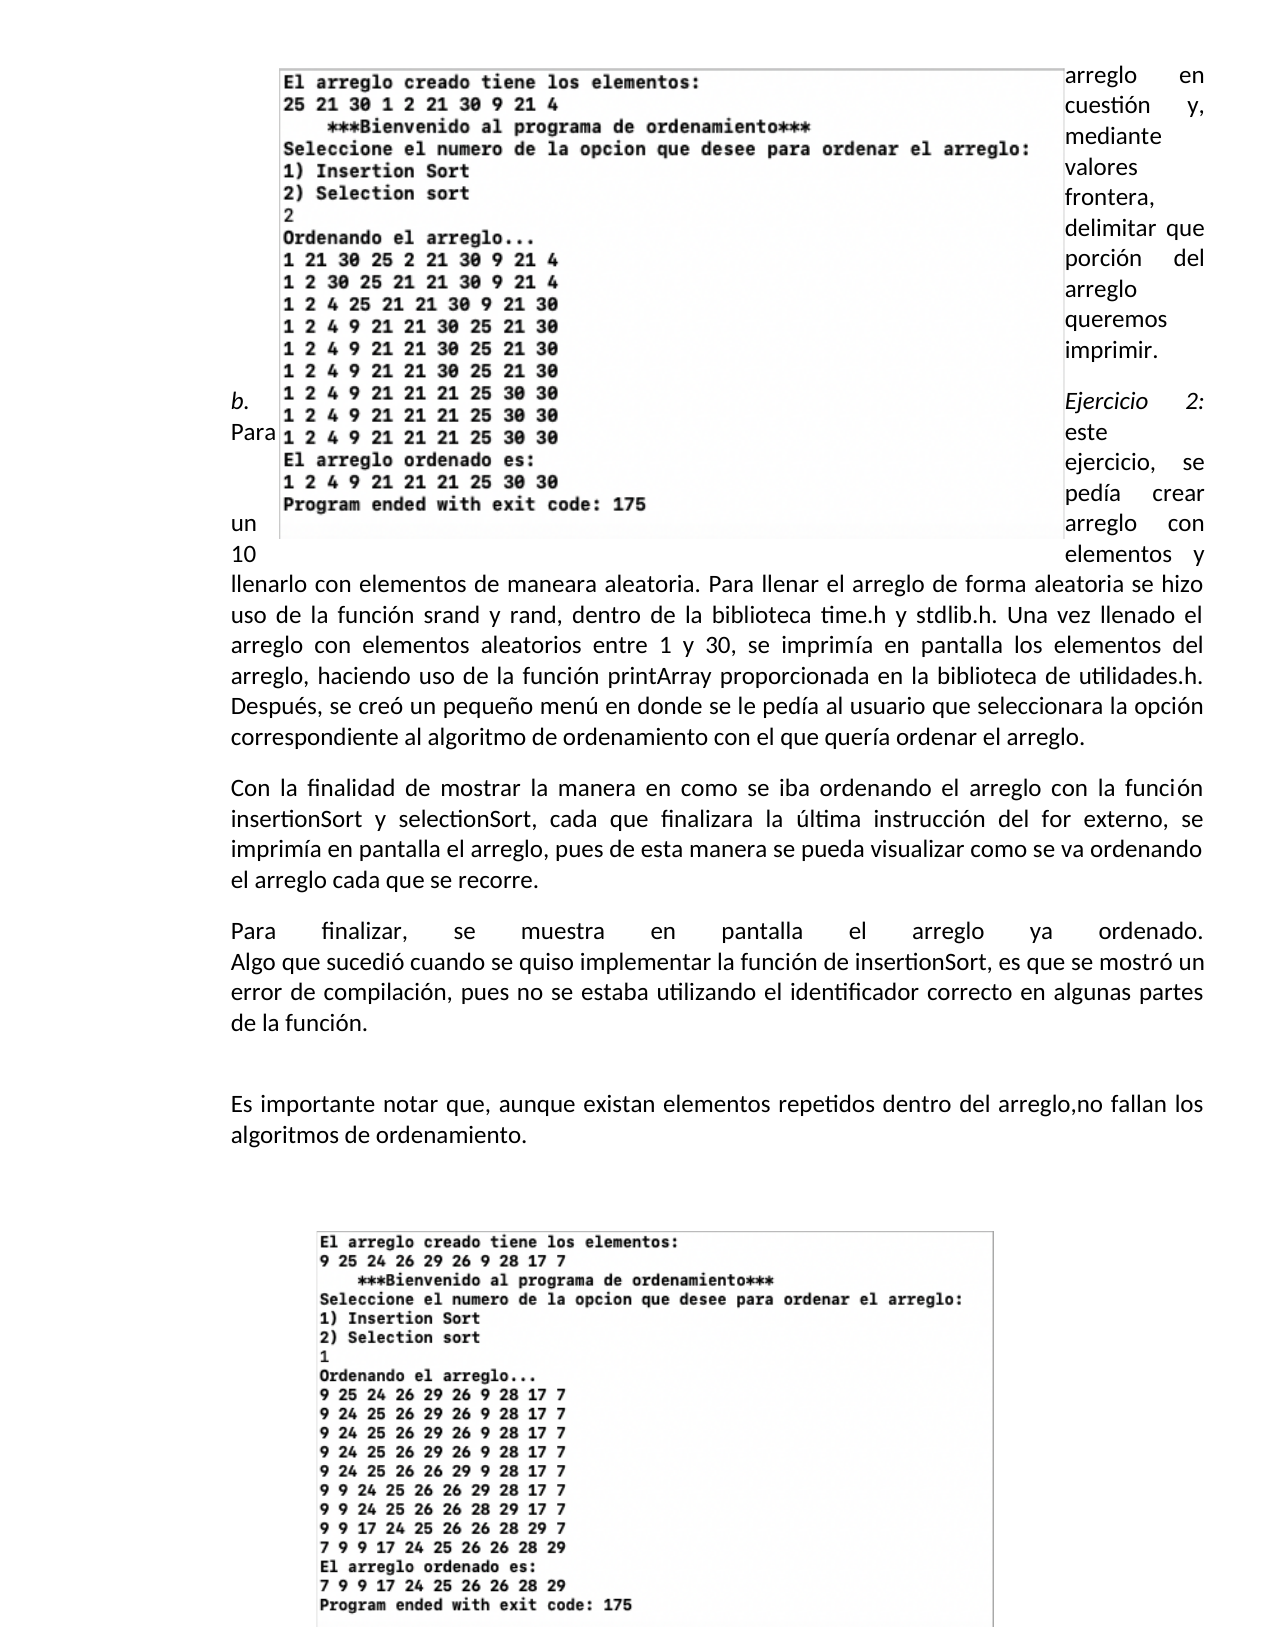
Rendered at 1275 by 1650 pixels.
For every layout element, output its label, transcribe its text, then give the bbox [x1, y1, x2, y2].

text arreglo en cuestión y, mediante valores frontera, delimitar que porción del arreglo queremos imprimir. [231, 59, 1205, 364]
text b. Ejercicio 2: Para este ejercicio, se pedía crear un arreglo con 10 elementos y llenarlo con elementos de maneara aleatoria. Para llenar el arreglo de forma aleatoria se hizo uso de la función srand y rand, dentro de la biblioteca time.h y stdlib.h. Una vez llenado el arreglo con elementos aleatorios entre 1 y 30, se imprimía en pantalla los elementos del arreglo, haciendo uso de la función printArray proporcionada en la biblioteca de utilidades.h. Después, se creó un pequeño menú en donde se le pedía al usuario que seleccionara la opción correspondiente al algoritmo de ordenamiento con el que quería ordenar el arreglo. [231, 385, 1205, 751]
text Con la finalidad de mostrar la manera en como se iba ordenando el arreglo con la función insertionSort y selectionSort, cada que finalizara la última instrucción del for externo, se imprimía en pantalla el arreglo, pues de esta manera se pueda visualizar como se va ordenando el arreglo cada que se recorre. [231, 772, 1205, 894]
text Es importante notar que, aunque existan elementos repetidos dentro del arreglo,no fallan los algoritmos de ordenamiento. [231, 1058, 1205, 1150]
text Para finalizar, se muestra en pantalla el arreglo ya ordenado. Algo que sucedió cuando se quiso implementar la función de insertionSort, es que se mostró un error de compilación, pues no se estaba utilizando el identificador correcto en algunas partes de la función. [231, 915, 1205, 1037]
